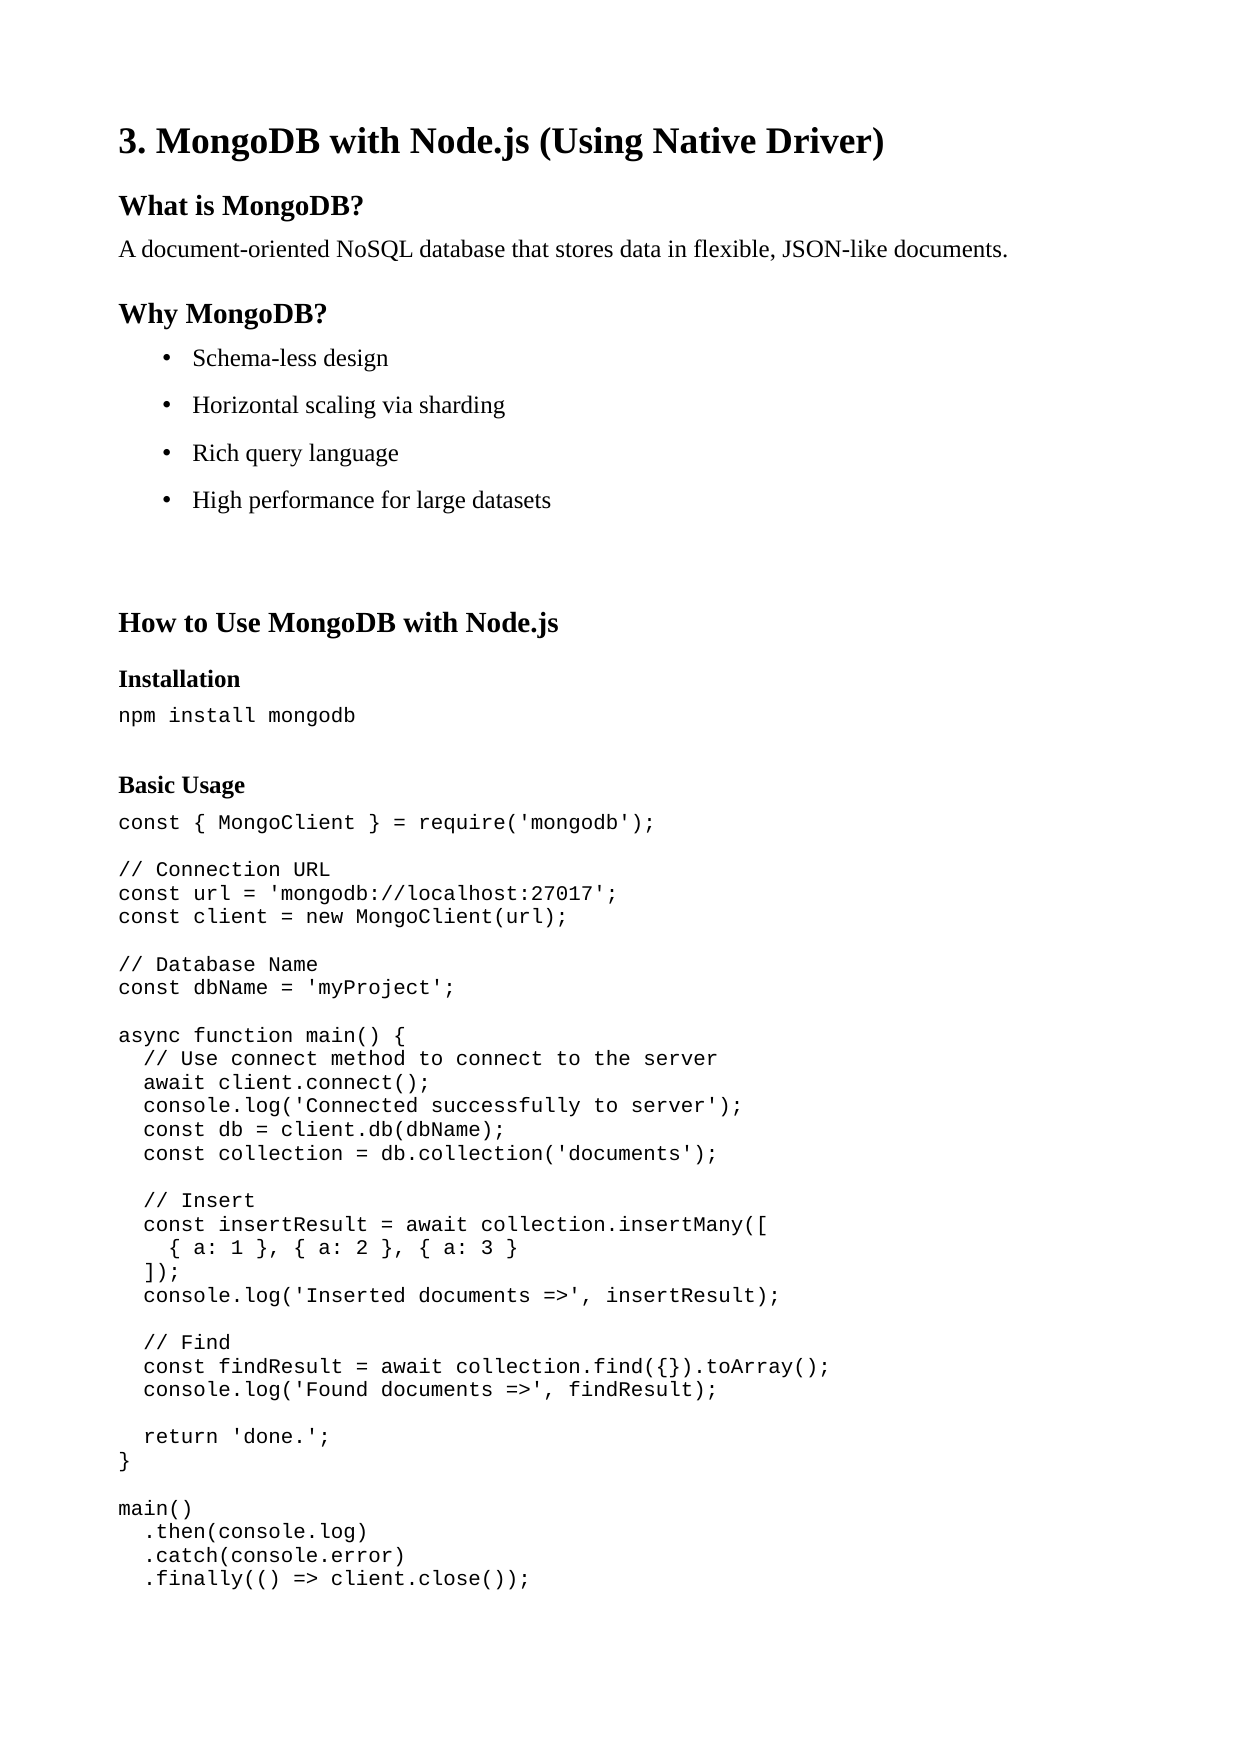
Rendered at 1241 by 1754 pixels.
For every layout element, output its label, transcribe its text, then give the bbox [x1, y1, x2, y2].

text // Connection URL [118, 859, 1122, 883]
text // Use connect method to connect to the server [118, 1048, 1122, 1072]
text console.log('Connected successfully to server'); [118, 1096, 1122, 1119]
text // Database Name [118, 954, 1122, 977]
subtitle How to Use MongoDB with Node.js [118, 605, 1122, 639]
text { a: 1 }, { a: 2 }, { a: 3 } [118, 1237, 1122, 1261]
text const insertResult = await collection.insertMany([ [118, 1214, 1122, 1237]
text return 'done.'; [118, 1427, 1122, 1450]
text const client = new MongoClient(url); [118, 906, 1122, 930]
text console.log('Inserted documents =>', insertResult); [118, 1285, 1122, 1308]
text A document-oriented NoSQL database that stores data in flexible, JSON-like documents. [118, 234, 1122, 263]
subtitle Basic Usage [118, 771, 1122, 799]
text npm install mongodb [118, 705, 1122, 728]
text const url = 'mongodb://localhost:27017'; [118, 883, 1122, 906]
list High performance for large datasets [162, 485, 1122, 514]
subtitle 3. MongoDB with Node.js (Using Native Driver) [118, 118, 1122, 161]
subtitle Why MongoDB? [118, 297, 1122, 330]
text const db = client.db(dbName); [118, 1119, 1122, 1143]
list Schema-less design [162, 343, 1122, 371]
subtitle What is MongoDB? [118, 188, 1122, 222]
list Rich query language [162, 438, 1122, 467]
text async function main() { [118, 1024, 1122, 1048]
text // Insert [118, 1190, 1122, 1214]
subtitle Installation [118, 664, 1122, 692]
text .then(console.log) [118, 1521, 1122, 1545]
text const findResult = await collection.find({}).toArray(); [118, 1356, 1122, 1379]
text const collection = db.collection('documents'); [118, 1143, 1122, 1166]
text ]); [118, 1261, 1122, 1285]
text main() [118, 1497, 1122, 1521]
text // Find [118, 1332, 1122, 1356]
text const dbName = 'myProject'; [118, 977, 1122, 1001]
text await client.connect(); [118, 1072, 1122, 1096]
text const { MongoClient } = require('mongodb'); [118, 812, 1122, 835]
text .catch(console.error) [118, 1545, 1122, 1568]
text console.log('Found documents =>', findResult); [118, 1379, 1122, 1403]
text } [118, 1450, 1122, 1474]
list Horizontal scaling via sharding [162, 390, 1122, 419]
text .finally(() => client.close()); [118, 1568, 1122, 1592]
